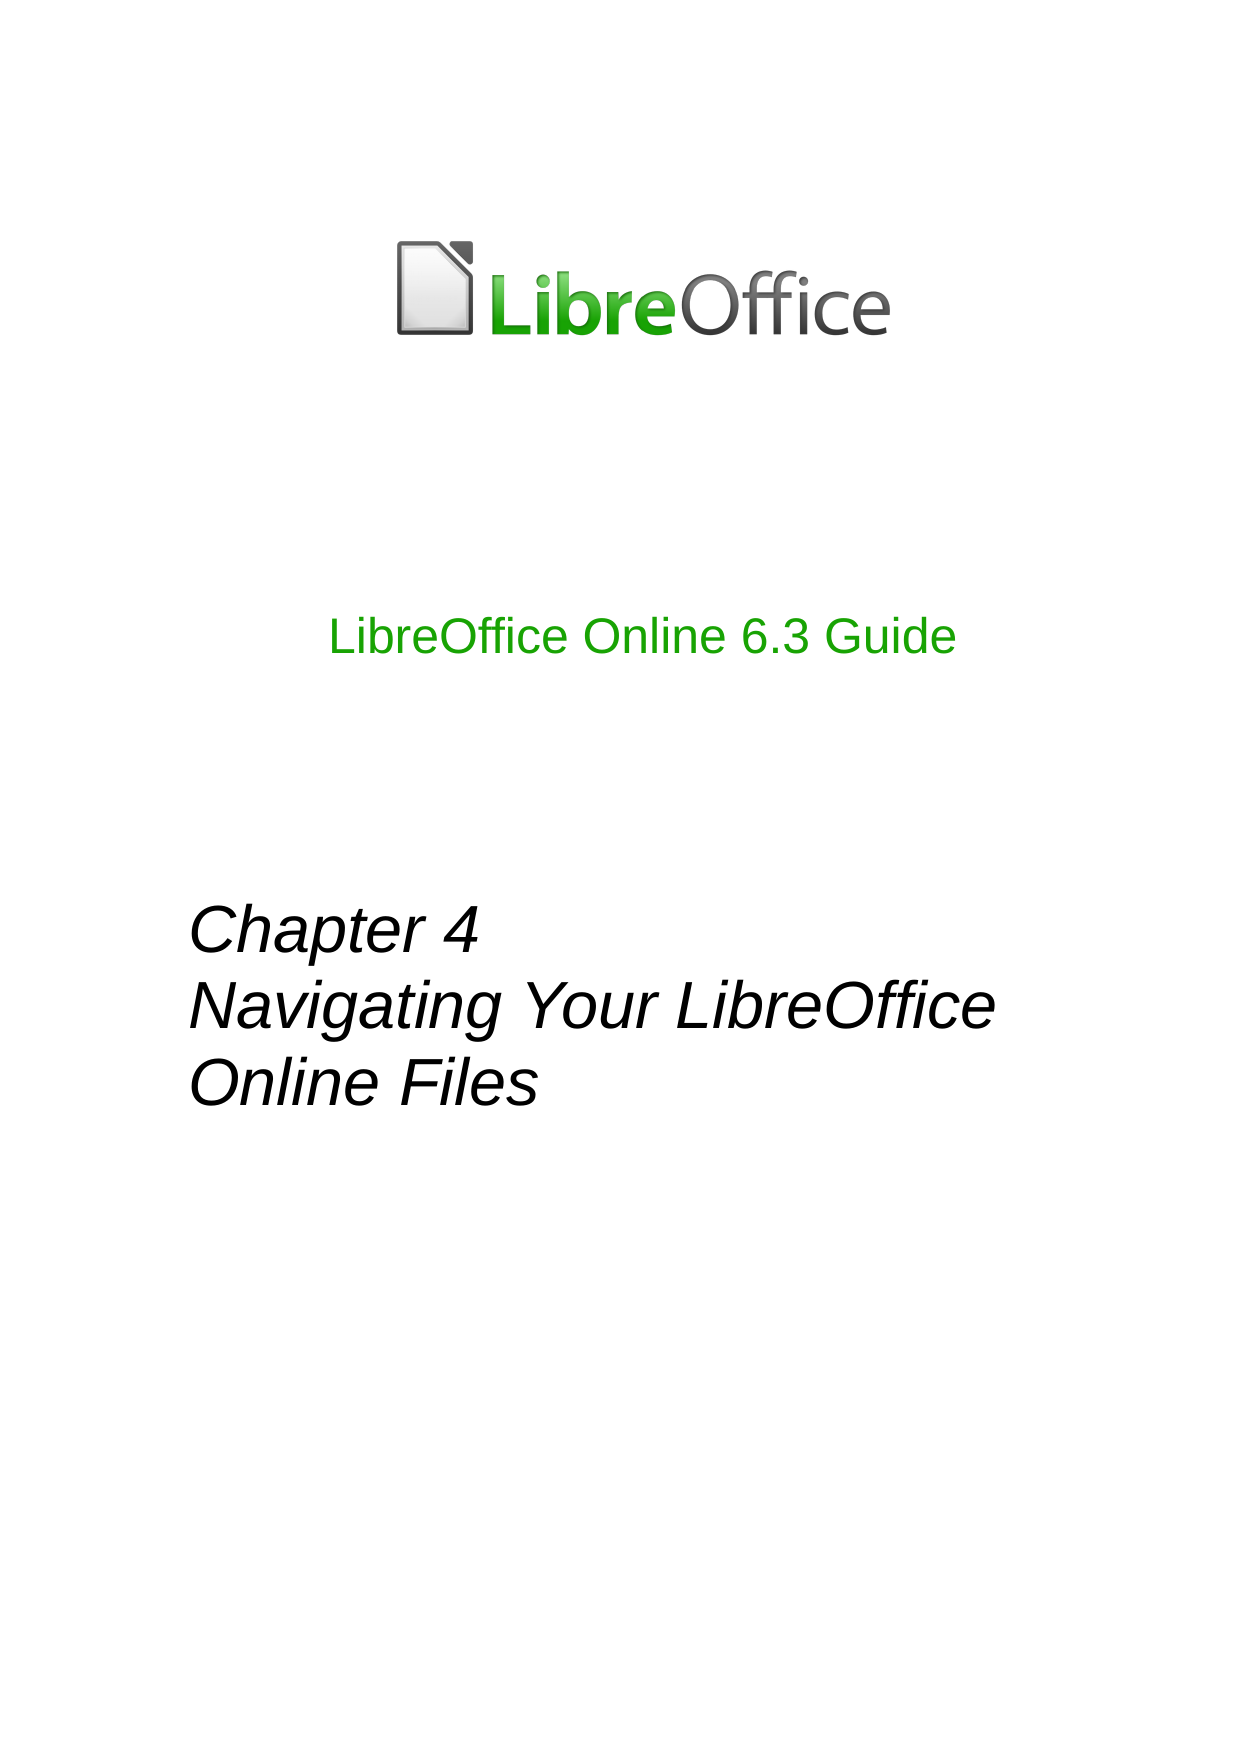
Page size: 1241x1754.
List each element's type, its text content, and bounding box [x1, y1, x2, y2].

picture [392, 236, 893, 342]
text LibreOffice Online 6.3 Guide [188, 607, 1098, 664]
title Chapter 4 Navigating Your LibreOffice Online Files [188, 889, 1098, 1119]
